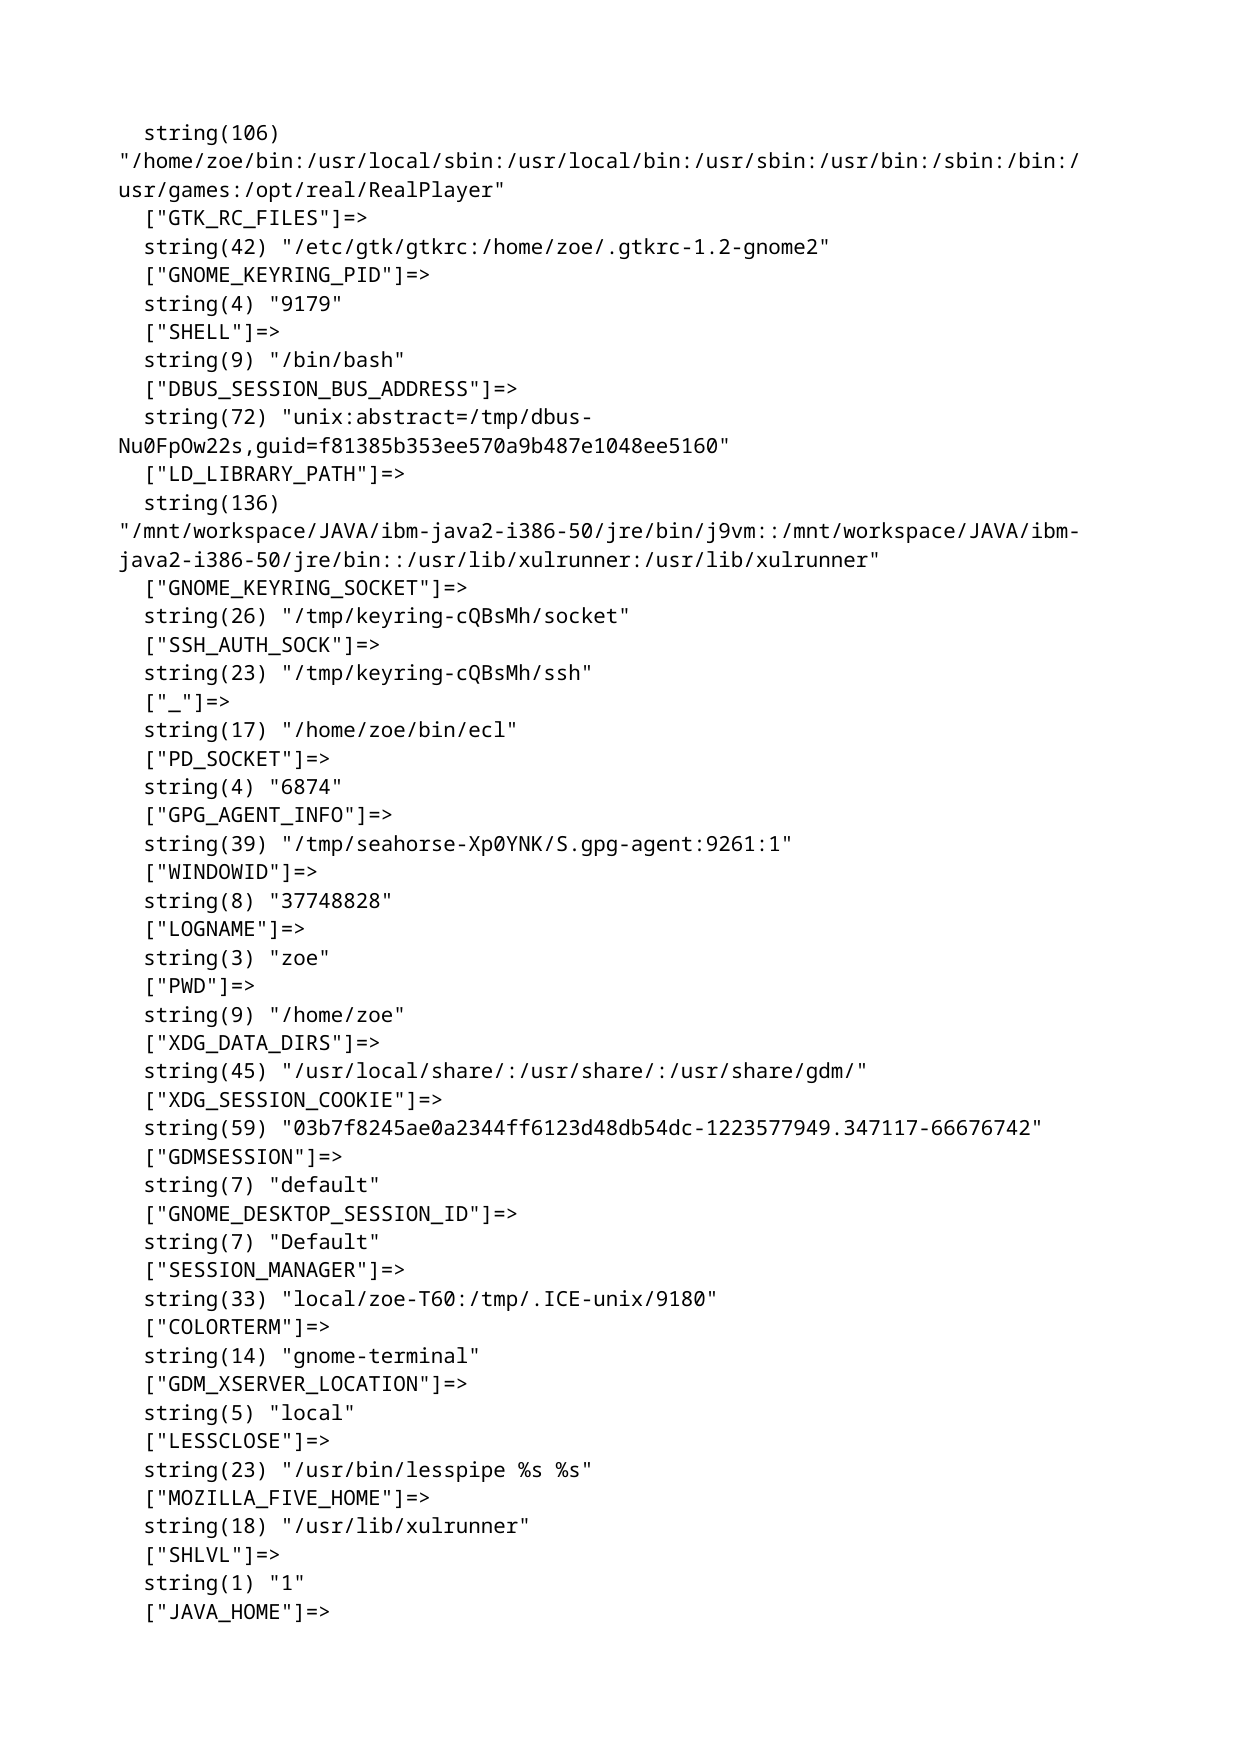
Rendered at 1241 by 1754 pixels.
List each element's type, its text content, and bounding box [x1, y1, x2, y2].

text string(1) "1" [118, 1568, 1122, 1597]
text string(45) "/usr/local/share/:/usr/share/:/usr/share/gdm/" [118, 1057, 1122, 1085]
text ["SESSION_MANAGER"]=> [118, 1256, 1122, 1284]
text string(9) "/home/zoe" [118, 1000, 1122, 1028]
text ["LOGNAME"]=> [118, 914, 1122, 943]
text ["WINDOWID"]=> [118, 857, 1122, 886]
text string(5) "local" [118, 1398, 1122, 1426]
text ["SSH_AUTH_SOCK"]=> [118, 630, 1122, 658]
text ["GDM_XSERVER_LOCATION"]=> [118, 1369, 1122, 1398]
text ["JAVA_HOME"]=> [118, 1597, 1122, 1625]
text string(23) "/usr/bin/lesspipe %s %s" [118, 1455, 1122, 1483]
text ["XDG_DATA_DIRS"]=> [118, 1028, 1122, 1057]
text string(59) "03b7f8245ae0a2344ff6123d48db54dc-1223577949.347117-66676742" [118, 1113, 1122, 1142]
text ["GDMSESSION"]=> [118, 1142, 1122, 1170]
text string(3) "zoe" [118, 943, 1122, 971]
text ["SHELL"]=> [118, 317, 1122, 346]
text string(136) "/mnt/workspace/JAVA/ibm-java2-i386-50/jre/bin/j9vm::/mnt/workspace/JAVA/ibm-java2-i386-50/jre/bin::/usr/lib/xulrunner:/usr/lib/xulrunner" [118, 488, 1122, 573]
text string(106) "/home/zoe/bin:/usr/local/sbin:/usr/local/bin:/usr/sbin:/usr/bin:/sbin:/bin:/usr/games:/opt/real/RealPlayer" [118, 118, 1122, 203]
text string(23) "/tmp/keyring-cQBsMh/ssh" [118, 658, 1122, 687]
text ["COLORTERM"]=> [118, 1312, 1122, 1341]
text ["PWD"]=> [118, 971, 1122, 1000]
text ["GNOME_KEYRING_PID"]=> [118, 260, 1122, 289]
text string(4) "6874" [118, 772, 1122, 801]
text string(14) "gnome-terminal" [118, 1341, 1122, 1369]
text string(9) "/bin/bash" [118, 346, 1122, 374]
text ["LD_LIBRARY_PATH"]=> [118, 459, 1122, 488]
text ["DBUS_SESSION_BUS_ADDRESS"]=> [118, 374, 1122, 402]
text ["SHLVL"]=> [118, 1540, 1122, 1568]
text ["XDG_SESSION_COOKIE"]=> [118, 1085, 1122, 1113]
text string(4) "9179" [118, 289, 1122, 317]
text string(8) "37748828" [118, 886, 1122, 914]
text string(17) "/home/zoe/bin/ecl" [118, 715, 1122, 744]
text ["_"]=> [118, 687, 1122, 715]
text string(18) "/usr/lib/xulrunner" [118, 1512, 1122, 1540]
text string(7) "Default" [118, 1227, 1122, 1256]
text string(33) "local/zoe-T60:/tmp/.ICE-unix/9180" [118, 1284, 1122, 1312]
text string(39) "/tmp/seahorse-Xp0YNK/S.gpg-agent:9261:1" [118, 829, 1122, 857]
text string(72) "unix:abstract=/tmp/dbus-Nu0FpOw22s,guid=f81385b353ee570a9b487e1048ee5160" [118, 402, 1122, 459]
text ["MOZILLA_FIVE_HOME"]=> [118, 1483, 1122, 1512]
text string(26) "/tmp/keyring-cQBsMh/socket" [118, 602, 1122, 630]
text ["GNOME_KEYRING_SOCKET"]=> [118, 573, 1122, 602]
text ["GTK_RC_FILES"]=> [118, 203, 1122, 232]
text string(7) "default" [118, 1170, 1122, 1199]
text string(42) "/etc/gtk/gtkrc:/home/zoe/.gtkrc-1.2-gnome2" [118, 232, 1122, 260]
text ["GNOME_DESKTOP_SESSION_ID"]=> [118, 1199, 1122, 1227]
text ["LESSCLOSE"]=> [118, 1426, 1122, 1455]
text ["GPG_AGENT_INFO"]=> [118, 801, 1122, 829]
text ["PD_SOCKET"]=> [118, 744, 1122, 772]
